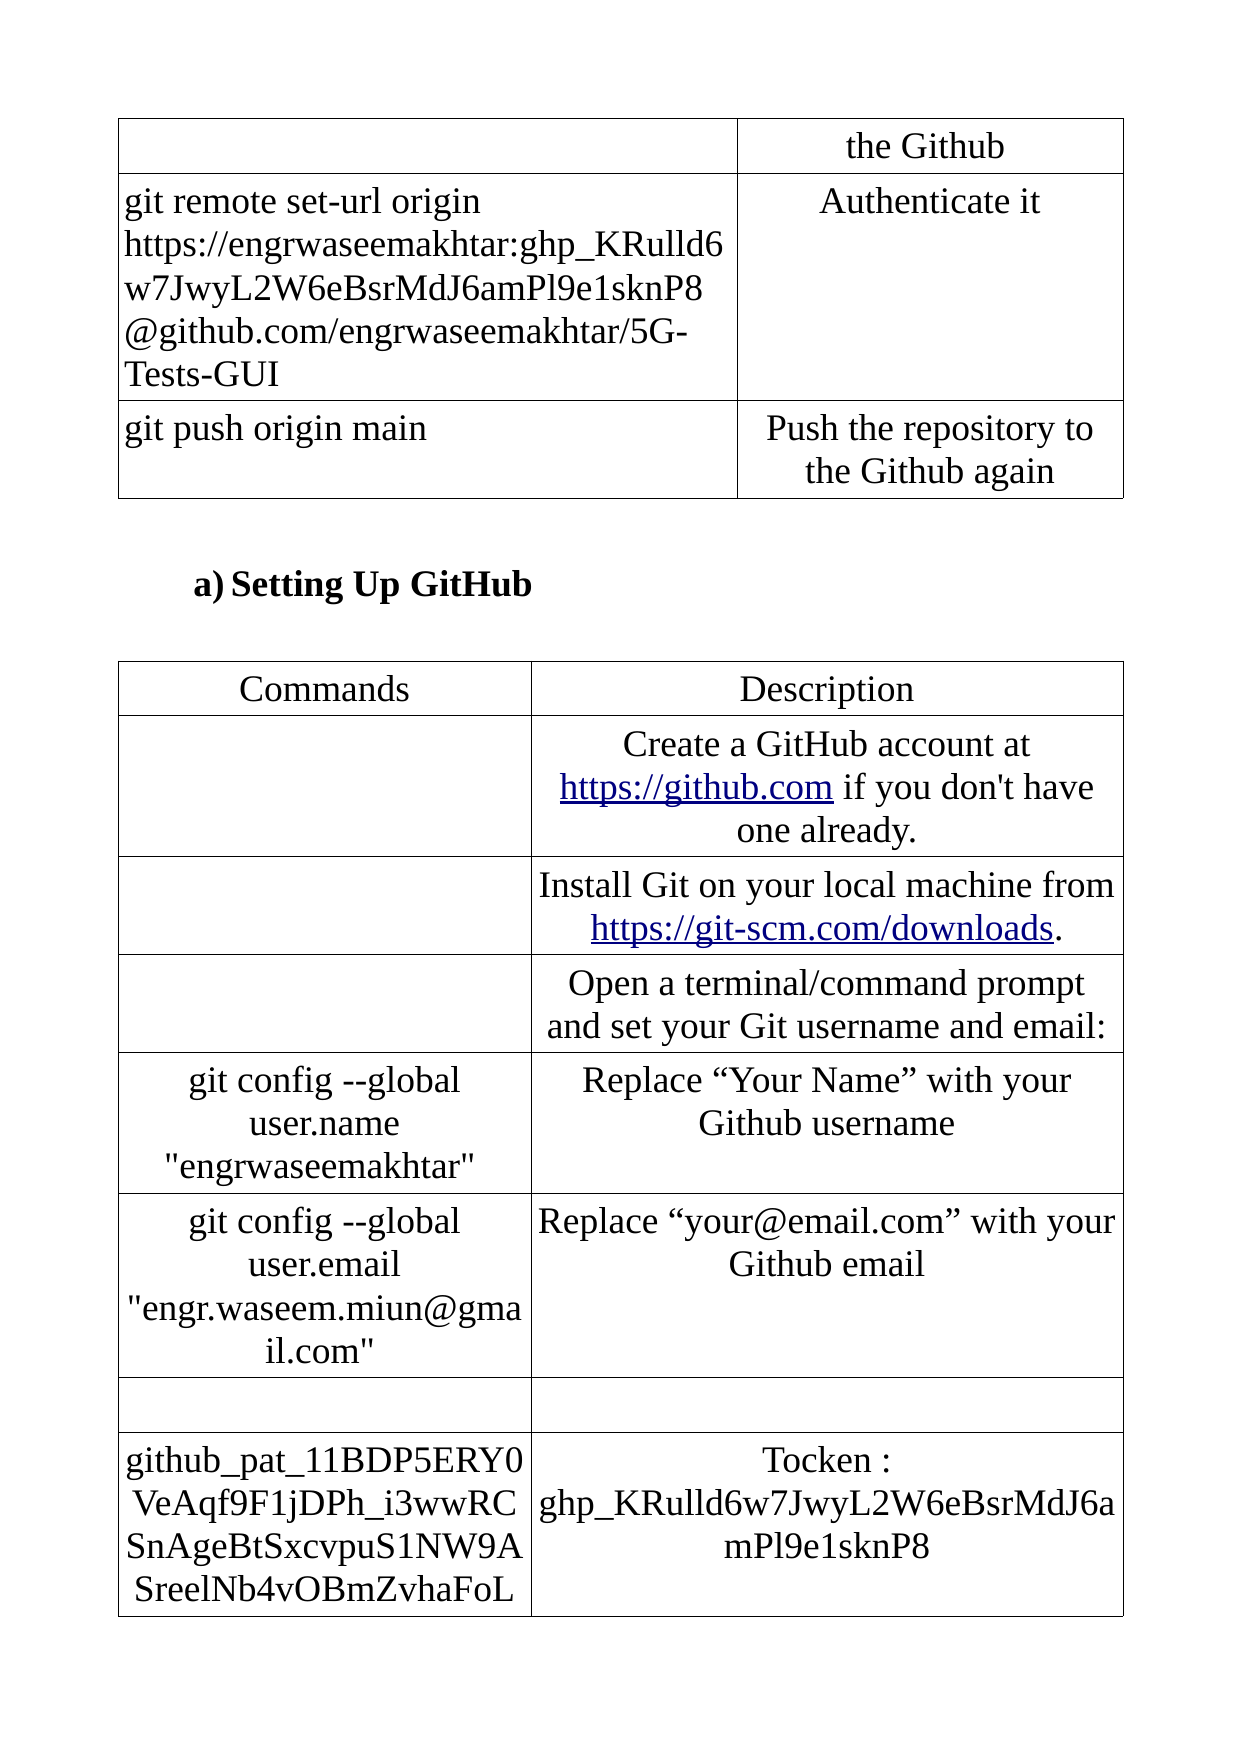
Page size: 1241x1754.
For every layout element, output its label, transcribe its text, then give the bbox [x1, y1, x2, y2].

table_cell Replace “your@email.com” with your Github email [532, 1194, 1123, 1377]
table_cell Create a GitHub account at https://github.com if you don't have one already. [532, 716, 1123, 856]
table_cell git remote set-url origin https://engrwaseemakhtar: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@github.com/engrwaseemakhtar/5G-Tests-GUI [119, 174, 737, 400]
table_cell Tocken : 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 [532, 1433, 1123, 1616]
table_cell the Github [738, 119, 1123, 173]
table_cell Install Git on your local machine from https://git-scm.com/downloads. [532, 857, 1123, 954]
table_cell [119, 716, 531, 856]
table_header Commands [119, 662, 531, 715]
table_cell [532, 1378, 1123, 1432]
table_cell Push the repository to the Github again [738, 401, 1123, 498]
table_cell Authenticate it [738, 174, 1123, 400]
table_cell [119, 1378, 531, 1432]
table_header Description [532, 662, 1123, 715]
table_cell git config --global user.name "engrwaseemakhtar" [119, 1053, 531, 1193]
table_cell [119, 955, 531, 1052]
table_cell git push origin main [119, 401, 737, 498]
table_cell Open a terminal/command prompt and set your Git username and email: [532, 955, 1123, 1052]
table_cell git config --global user.email "engr.waseem.miun@gmail.com" [119, 1194, 531, 1377]
table_cell [119, 119, 737, 173]
table_cell [119, 857, 531, 954]
table_cell github_pat_11BDP5ERY0VeAqf9F1jDPh_i3wwRCSnAgeBtSxcvpuS1NW9ASreelNb4vOBmZvhaFoL [119, 1433, 531, 1616]
subtitle Setting Up GitHub [193, 562, 1122, 605]
table_cell Replace “Your Name” with your Github username [532, 1053, 1123, 1193]
